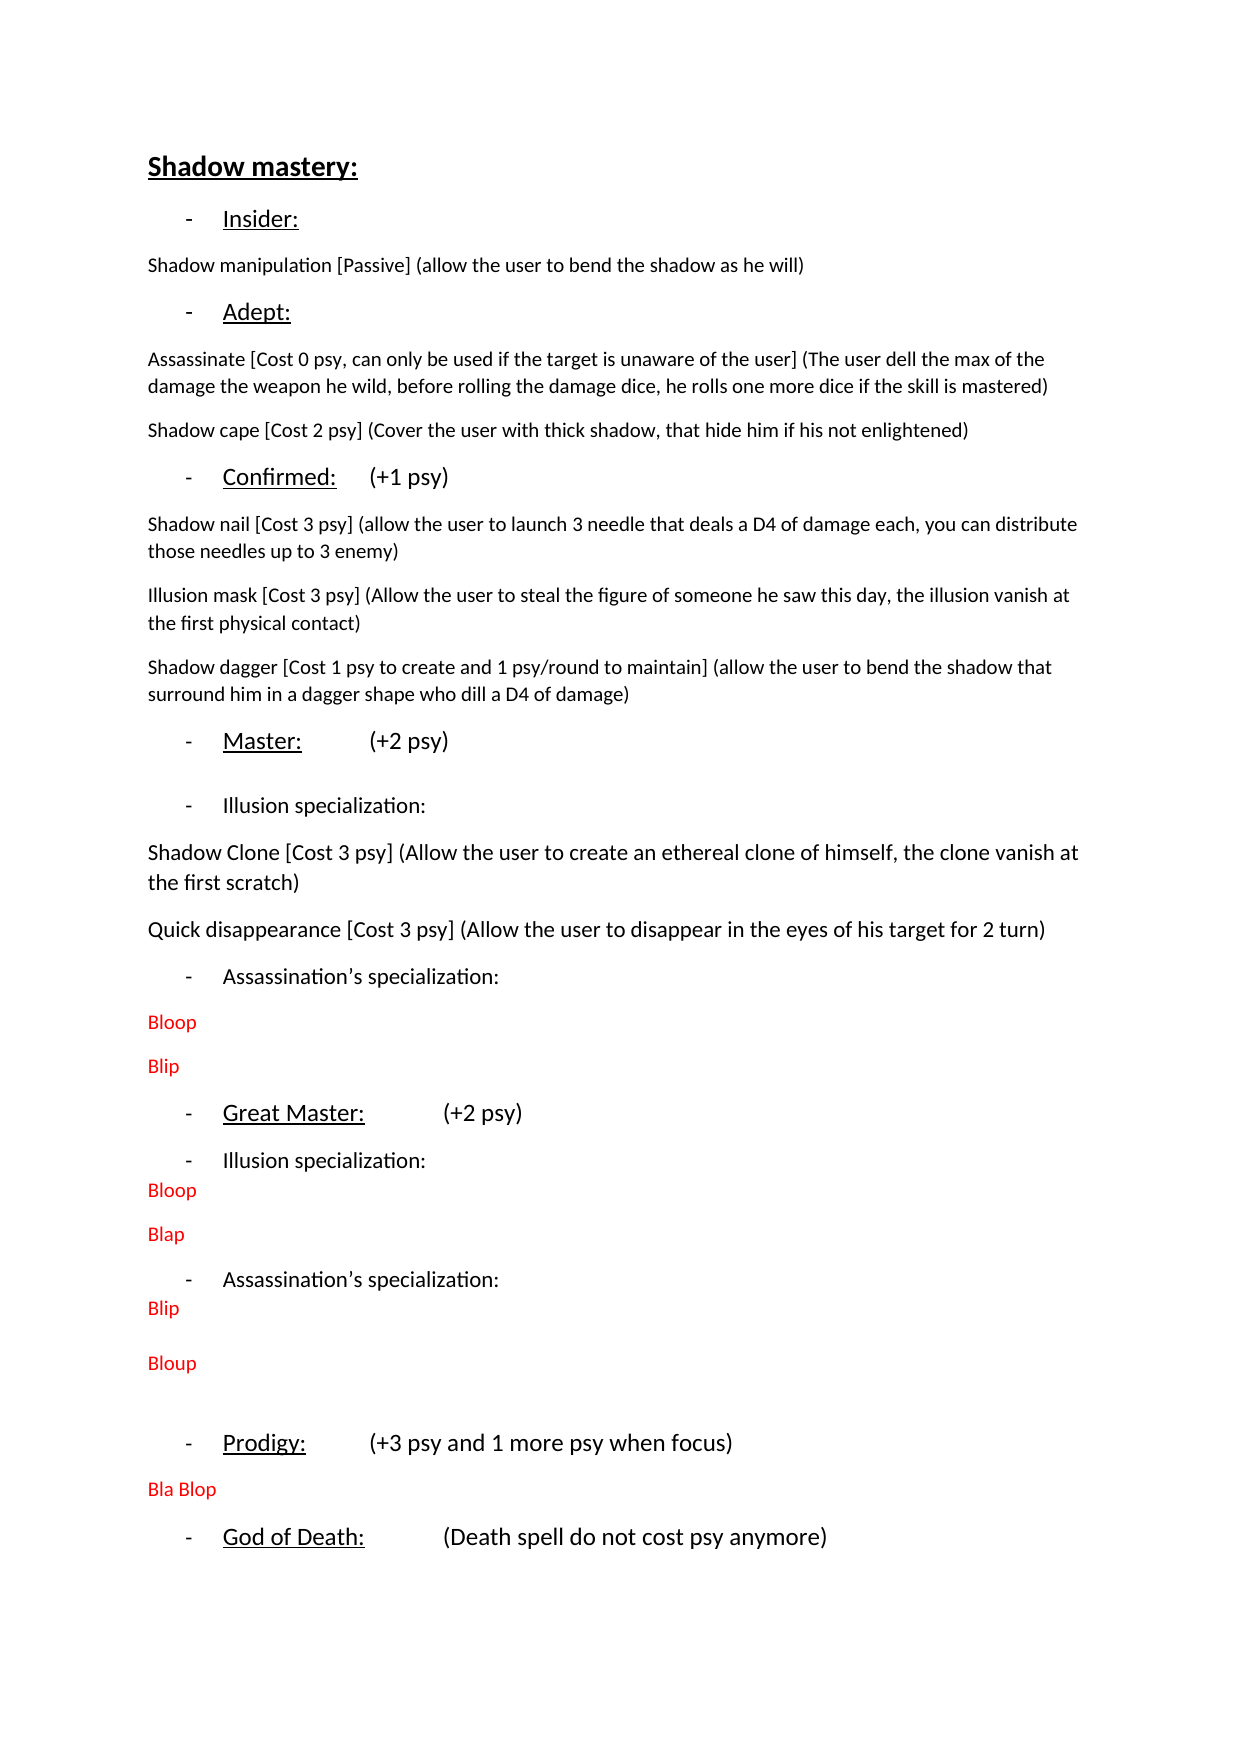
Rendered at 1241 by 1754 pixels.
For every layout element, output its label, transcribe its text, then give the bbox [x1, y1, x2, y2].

text Illusion mask [Cost 3 psy] (Allow the user to steal the figure of someone he saw this day, the illusion vanish at the first physical contact) [148, 582, 1093, 635]
text Assassinate [Cost 0 psy, can only be used if the target is unaware of the user] (The user dell the max of the damage the weapon he wild, before rolling the damage dice, he rolls one more dice if the skill is mastered) [148, 346, 1093, 399]
text Shadow mastery: [148, 148, 1093, 183]
text Bloop [148, 1009, 1093, 1034]
text Blip [148, 1053, 1093, 1078]
list God of Death: (Death spell do not cost psy anymore) [185, 1521, 1093, 1551]
text Blip [148, 1295, 1093, 1321]
list Prodigy: (+3 psy and 1 more psy when focus) [185, 1427, 1093, 1457]
text Bla Blop [148, 1477, 1093, 1502]
list Illusion specialization: [185, 791, 1093, 819]
list Insider: [185, 203, 1093, 233]
text Blap [148, 1221, 1093, 1246]
text Shadow Clone [Cost 3 psy] (Allow the user to create an ethereal clone of himself, the clone vanish at the first scratch) [148, 838, 1093, 896]
list Assassination’s specialization: [185, 962, 1093, 990]
text Shadow nail [Cost 3 psy] (allow the user to launch 3 needle that deals a D4 of damage each, you can distribute those needles up to 3 enemy) [148, 511, 1093, 564]
text Bloop [148, 1177, 1093, 1202]
list Assassination’s specialization: [185, 1265, 1093, 1293]
list Illusion specialization: [185, 1147, 1093, 1175]
text Bloup [148, 1350, 1093, 1375]
list Confirmed: (+1 psy) [185, 461, 1093, 492]
list Master: (+2 psy) [185, 725, 1093, 756]
text Shadow dagger [Cost 1 psy to create and 1 psy/round to maintain] (allow the user to bend the shadow that surround him in a dagger shape who dill a D4 of damage) [148, 654, 1093, 707]
list Great Master: (+2 psy) [185, 1097, 1093, 1128]
text Quick disappearance [Cost 3 psy] (Allow the user to disappear in the eyes of his target for 2 turn) [148, 915, 1093, 943]
list Adept: [185, 296, 1093, 327]
text Shadow manipulation [Passive] (allow the user to bend the shadow as he will) [148, 252, 1093, 278]
text Shadow cape [Cost 2 psy] (Cover the user with thick shadow, that hide him if his not enlightened) [148, 417, 1093, 443]
